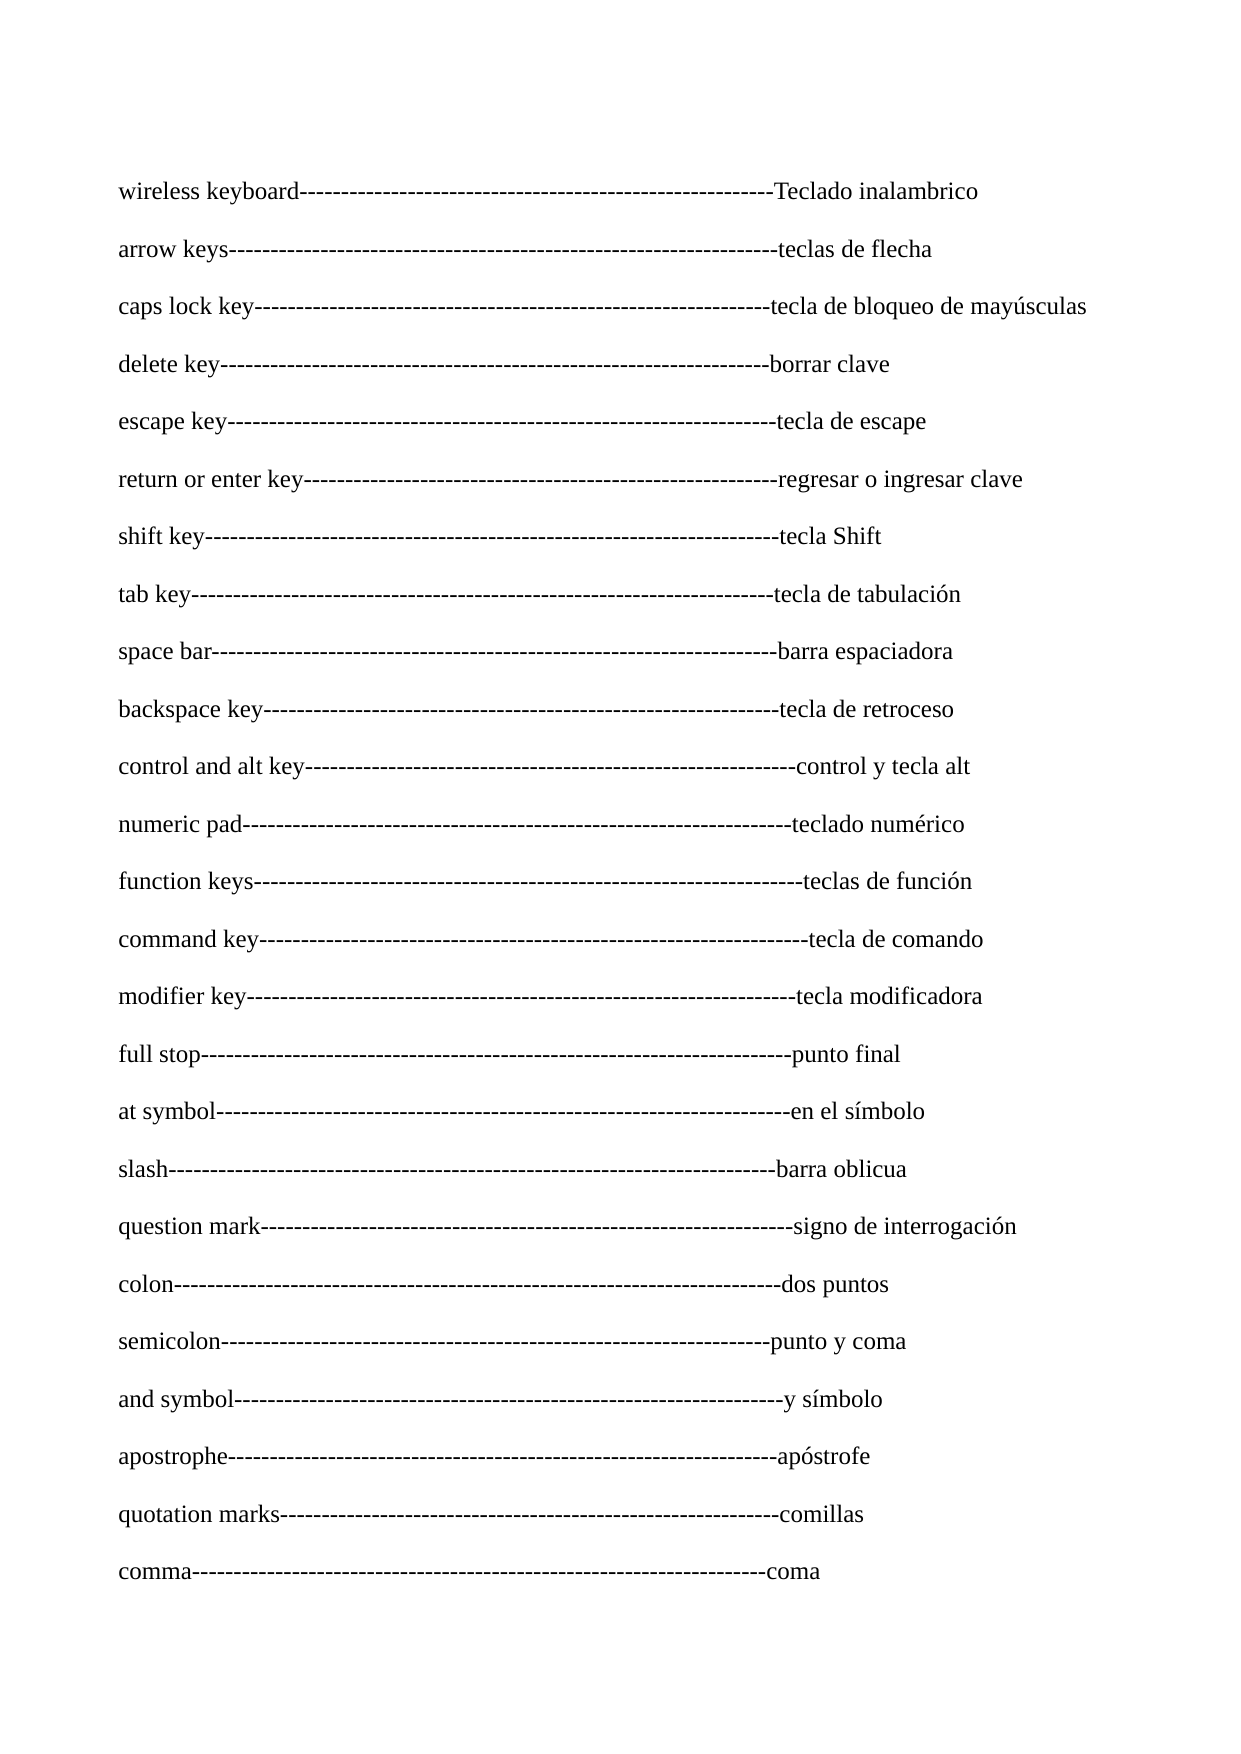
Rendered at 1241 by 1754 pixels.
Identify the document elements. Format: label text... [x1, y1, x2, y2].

text semicolon------------------------------------------------------------------punto y coma [118, 1326, 1122, 1355]
text escape key------------------------------------------------------------------tecla de escape [118, 406, 1122, 435]
text and symbol------------------------------------------------------------------y símbolo [118, 1384, 1122, 1413]
text colon-------------------------------------------------------------------------dos puntos [118, 1269, 1122, 1298]
text return or enter key---------------------------------------------------------regresar o ingresar clave [118, 464, 1122, 493]
text control and alt key-----------------------------------------------------------control y tecla alt [118, 751, 1122, 780]
text wireless keyboard---------------------------------------------------------Teclado inalambrico [118, 176, 1122, 205]
text space bar--------------------------------------------------------------------barra espaciadora [118, 636, 1122, 665]
text shift key---------------------------------------------------------------------tecla Shift [118, 521, 1122, 550]
text function keys------------------------------------------------------------------teclas de función [118, 866, 1122, 895]
text slash-------------------------------------------------------------------------barra oblicua [118, 1154, 1122, 1183]
text at symbol---------------------------------------------------------------------en el símbolo [118, 1096, 1122, 1125]
text arrow keys------------------------------------------------------------------teclas de flecha [118, 234, 1122, 263]
text tab key----------------------------------------------------------------------tecla de tabulación [118, 579, 1122, 608]
text modifier key------------------------------------------------------------------tecla modificadora [118, 981, 1122, 1010]
text numeric pad------------------------------------------------------------------teclado numérico [118, 809, 1122, 838]
text backspace key--------------------------------------------------------------tecla de retroceso [118, 694, 1122, 723]
text caps lock key--------------------------------------------------------------tecla de bloqueo de mayúsculas [118, 291, 1122, 320]
text quotation marks------------------------------------------------------------comillas [118, 1499, 1122, 1528]
text comma---------------------------------------------------------------------coma [118, 1556, 1122, 1585]
text question mark----------------------------------------------------------------signo de interrogación [118, 1211, 1122, 1240]
text delete key------------------------------------------------------------------borrar clave [118, 349, 1122, 378]
text full stop-----------------------------------------------------------------------punto final [118, 1039, 1122, 1068]
text command key------------------------------------------------------------------tecla de comando [118, 924, 1122, 953]
text apostrophe------------------------------------------------------------------apóstrofe [118, 1441, 1122, 1470]
